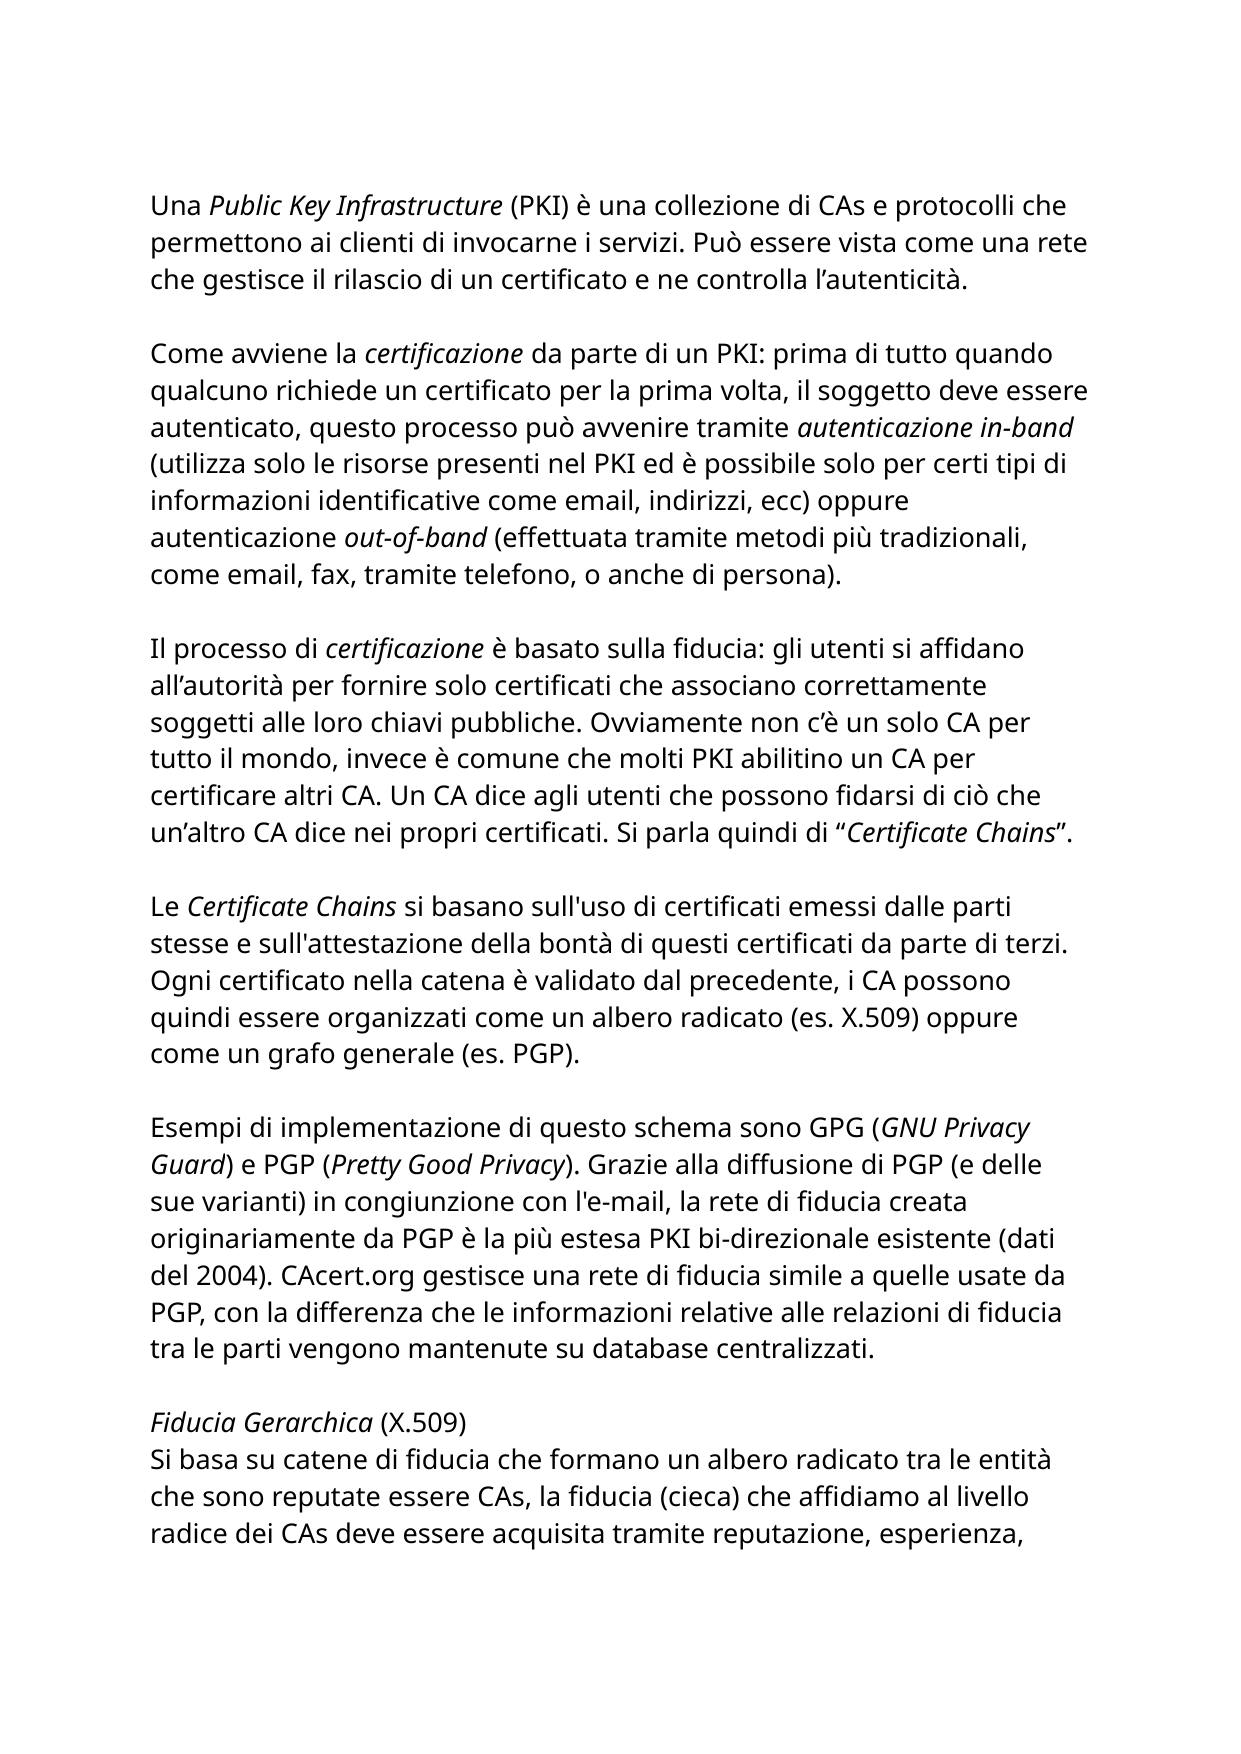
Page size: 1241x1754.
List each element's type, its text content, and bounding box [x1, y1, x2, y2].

text Una Public Key Infrastructure (PKI) è una collezione di CAs e protocolli che permettono ai clienti di invocarne i servizi. Può essere vista come una rete che gestisce il rilascio di un certificato e ne controlla l’autenticità. [150, 187, 1090, 297]
text Fiducia Gerarchica (X.509) [150, 1404, 1090, 1441]
text Le Certificate Chains si basano sull'uso di certificati emessi dalle parti stesse e sull'attestazione della bontà di questi certificati da parte di terzi. Ogni certificato nella catena è validato dal precedente, i CA possono quindi essere organizzati come un albero radicato (es. X.509) oppure come un grafo generale (es. PGP). [150, 887, 1090, 1072]
text Il processo di certificazione è basato sulla fiducia: gli utenti si affidano all’autorità per fornire solo certificati che associano correttamente soggetti alle loro chiavi pubbliche. Ovviamente non c’è un solo CA per tutto il mondo, invece è comune che molti PKI abilitino un CA per certificare altri CA. Un CA dice agli utenti che possono fidarsi di ciò che un’altro CA dice nei propri certificati. Si parla quindi di “Certificate Chains”. [150, 629, 1090, 851]
text Si basa su catene di fiducia che formano un albero radicato tra le entità che sono reputate essere CAs, la fiducia (cieca) che affidiamo al livello radice dei CAs deve essere acquisita tramite reputazione, esperienza, [150, 1441, 1090, 1551]
text Esempi di implementazione di questo schema sono GPG (GNU Privacy Guard) e PGP (Pretty Good Privacy). Grazie alla diffusione di PGP (e delle sue varianti) in congiunzione con l'e-mail, la rete di fiducia creata originariamente da PGP è la più estesa PKI bi-direzionale esistente (dati del 2004). CAcert.org gestisce una rete di fiducia simile a quelle usate da PGP, con la differenza che le informazioni relative alle relazioni di fiducia tra le parti vengono mantenute su database centralizzati. [150, 1109, 1090, 1367]
text Come avviene la certificazione da parte di un PKI: prima di tutto quando qualcuno richiede un certificato per la prima volta, il soggetto deve essere autenticato, questo processo può avvenire tramite autenticazione in-band (utilizza solo le risorse presenti nel PKI ed è possibile solo per certi tipi di informazioni identificative come email, indirizzi, ecc) oppure autenticazione out-of-band (effettuata tramite metodi più tradizionali, come email, fax, tramite telefono, o anche di persona). [150, 334, 1090, 592]
